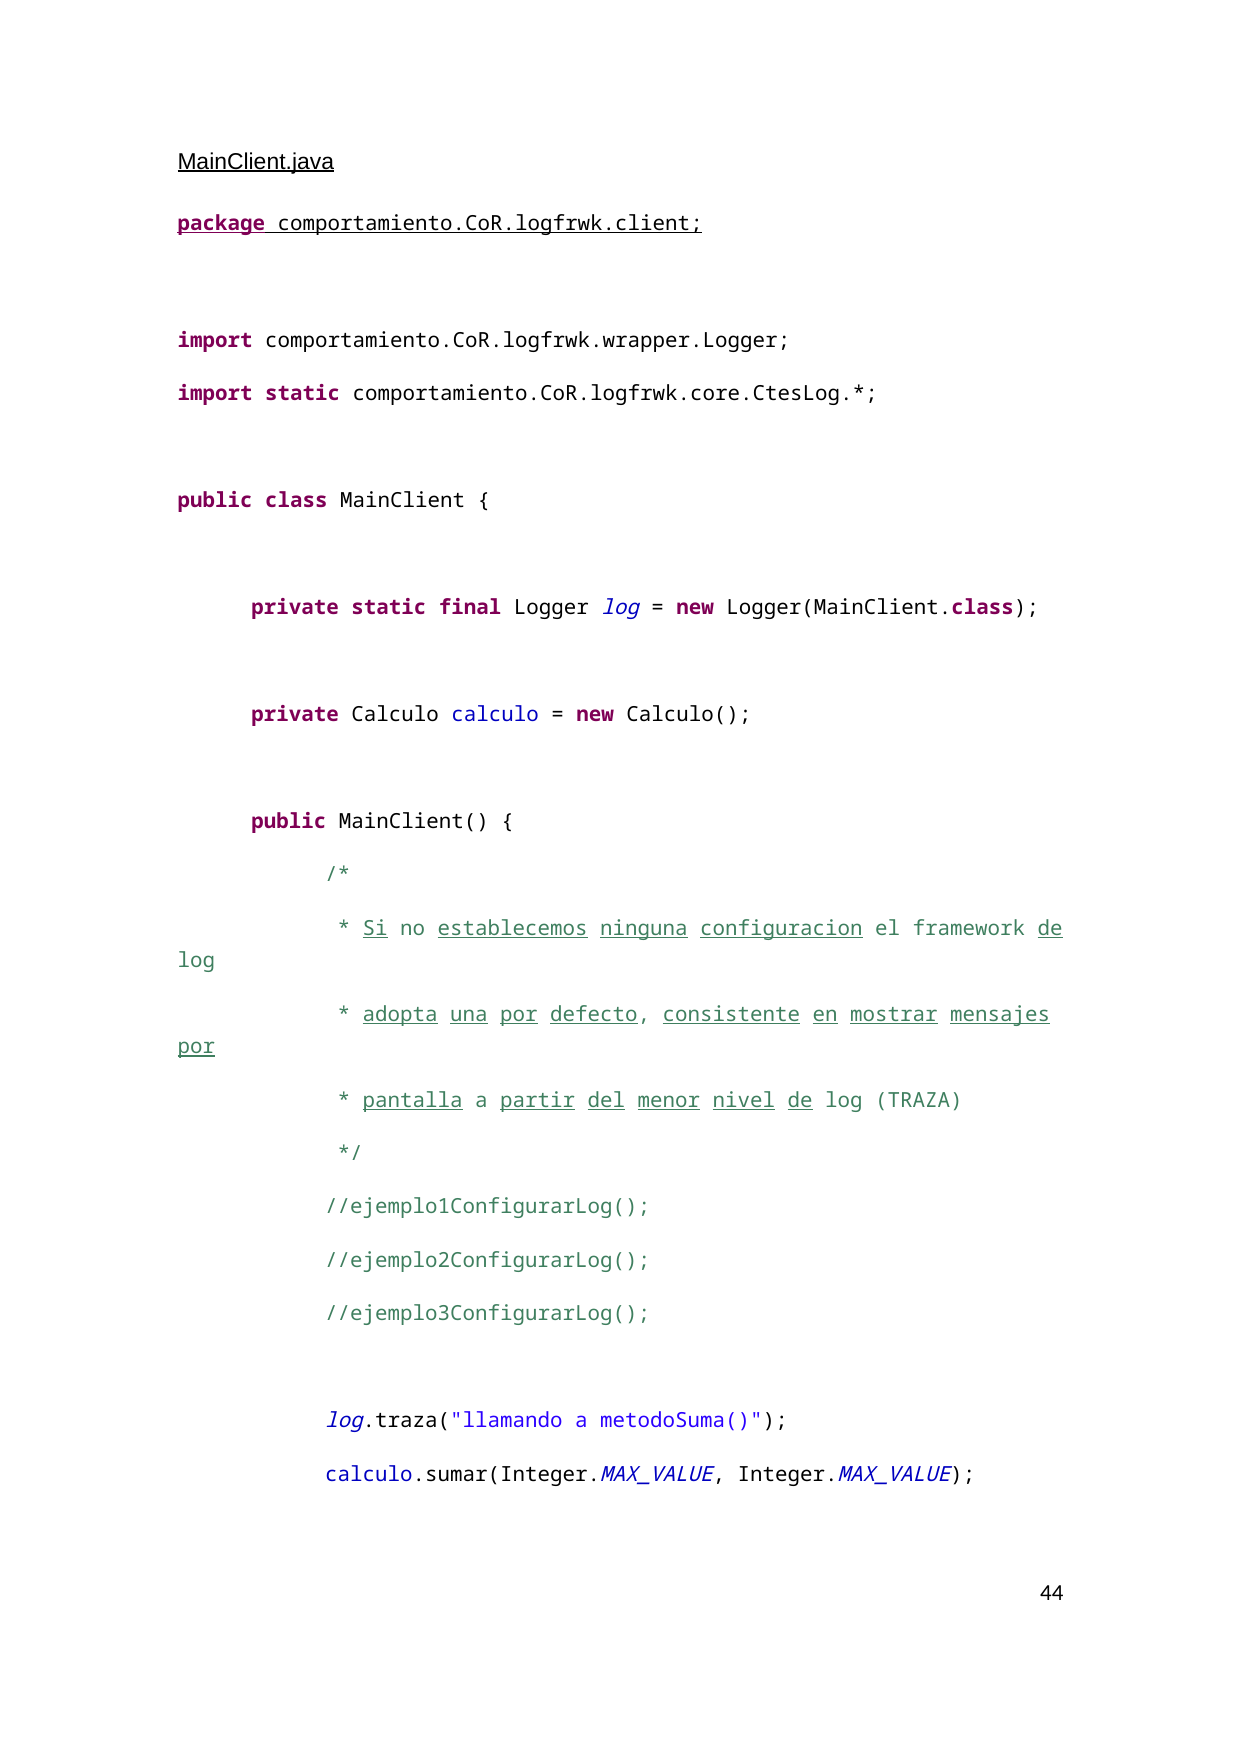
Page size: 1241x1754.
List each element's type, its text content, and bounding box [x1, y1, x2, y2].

text import comportamiento.CoR.logfrwk.wrapper.Logger; [177, 325, 1063, 353]
text /* [177, 859, 1063, 888]
text * Si no establecemos ninguna configuracion el framework de log [177, 913, 1063, 974]
text log.traza("llamando a metodoSuma()"); [177, 1405, 1063, 1434]
text public MainClient() { [177, 806, 1063, 834]
text //ejemplo1ConfigurarLog(); [177, 1192, 1063, 1220]
text * adopta una por defecto, consistente en mostrar mensajes por [177, 999, 1063, 1060]
text private static final Logger log = new Logger(MainClient.class); [177, 592, 1063, 620]
text import static comportamiento.CoR.logfrwk.core.CtesLog.*; [177, 378, 1063, 407]
text //ejemplo2ConfigurarLog(); [177, 1245, 1063, 1273]
text private Calculo calculo = new Calculo(); [177, 699, 1063, 727]
text calculo.sumar(Integer.MAX_VALUE, Integer.MAX_VALUE); [177, 1459, 1063, 1487]
text //ejemplo3ConfigurarLog(); [177, 1298, 1063, 1327]
text MainClient.java [177, 148, 1063, 174]
text public class MainClient { [177, 485, 1063, 513]
text * pantalla a partir del menor nivel de log (TRAZA) [177, 1085, 1063, 1113]
text */ [177, 1138, 1063, 1167]
text package comportamiento.CoR.logfrwk.client; [177, 208, 1063, 236]
